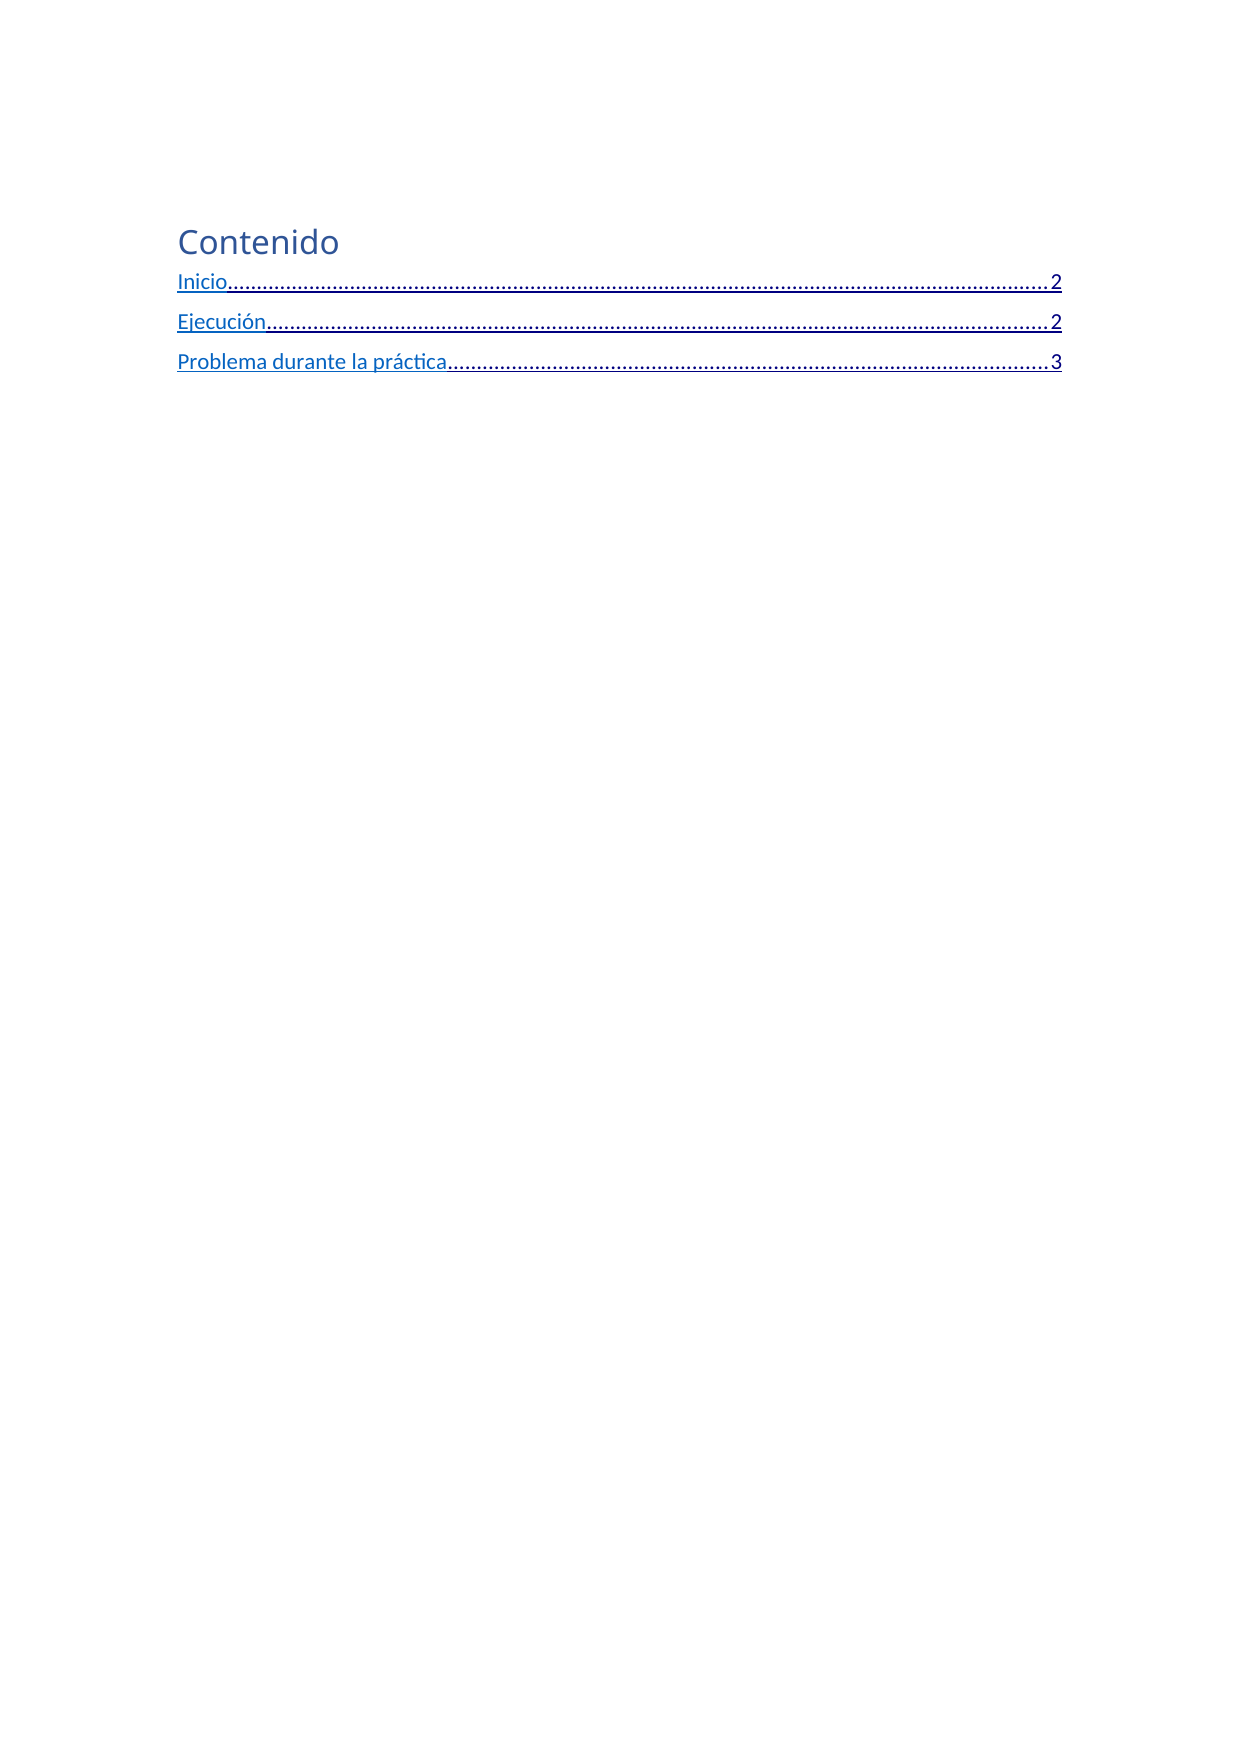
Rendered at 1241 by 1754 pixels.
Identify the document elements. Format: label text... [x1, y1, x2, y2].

text Problema durante la práctica 3 [177, 347, 1063, 375]
text Ejecución 2 [177, 307, 1063, 335]
text Inicio 2 [177, 267, 1063, 295]
text Contenido [177, 219, 1063, 264]
